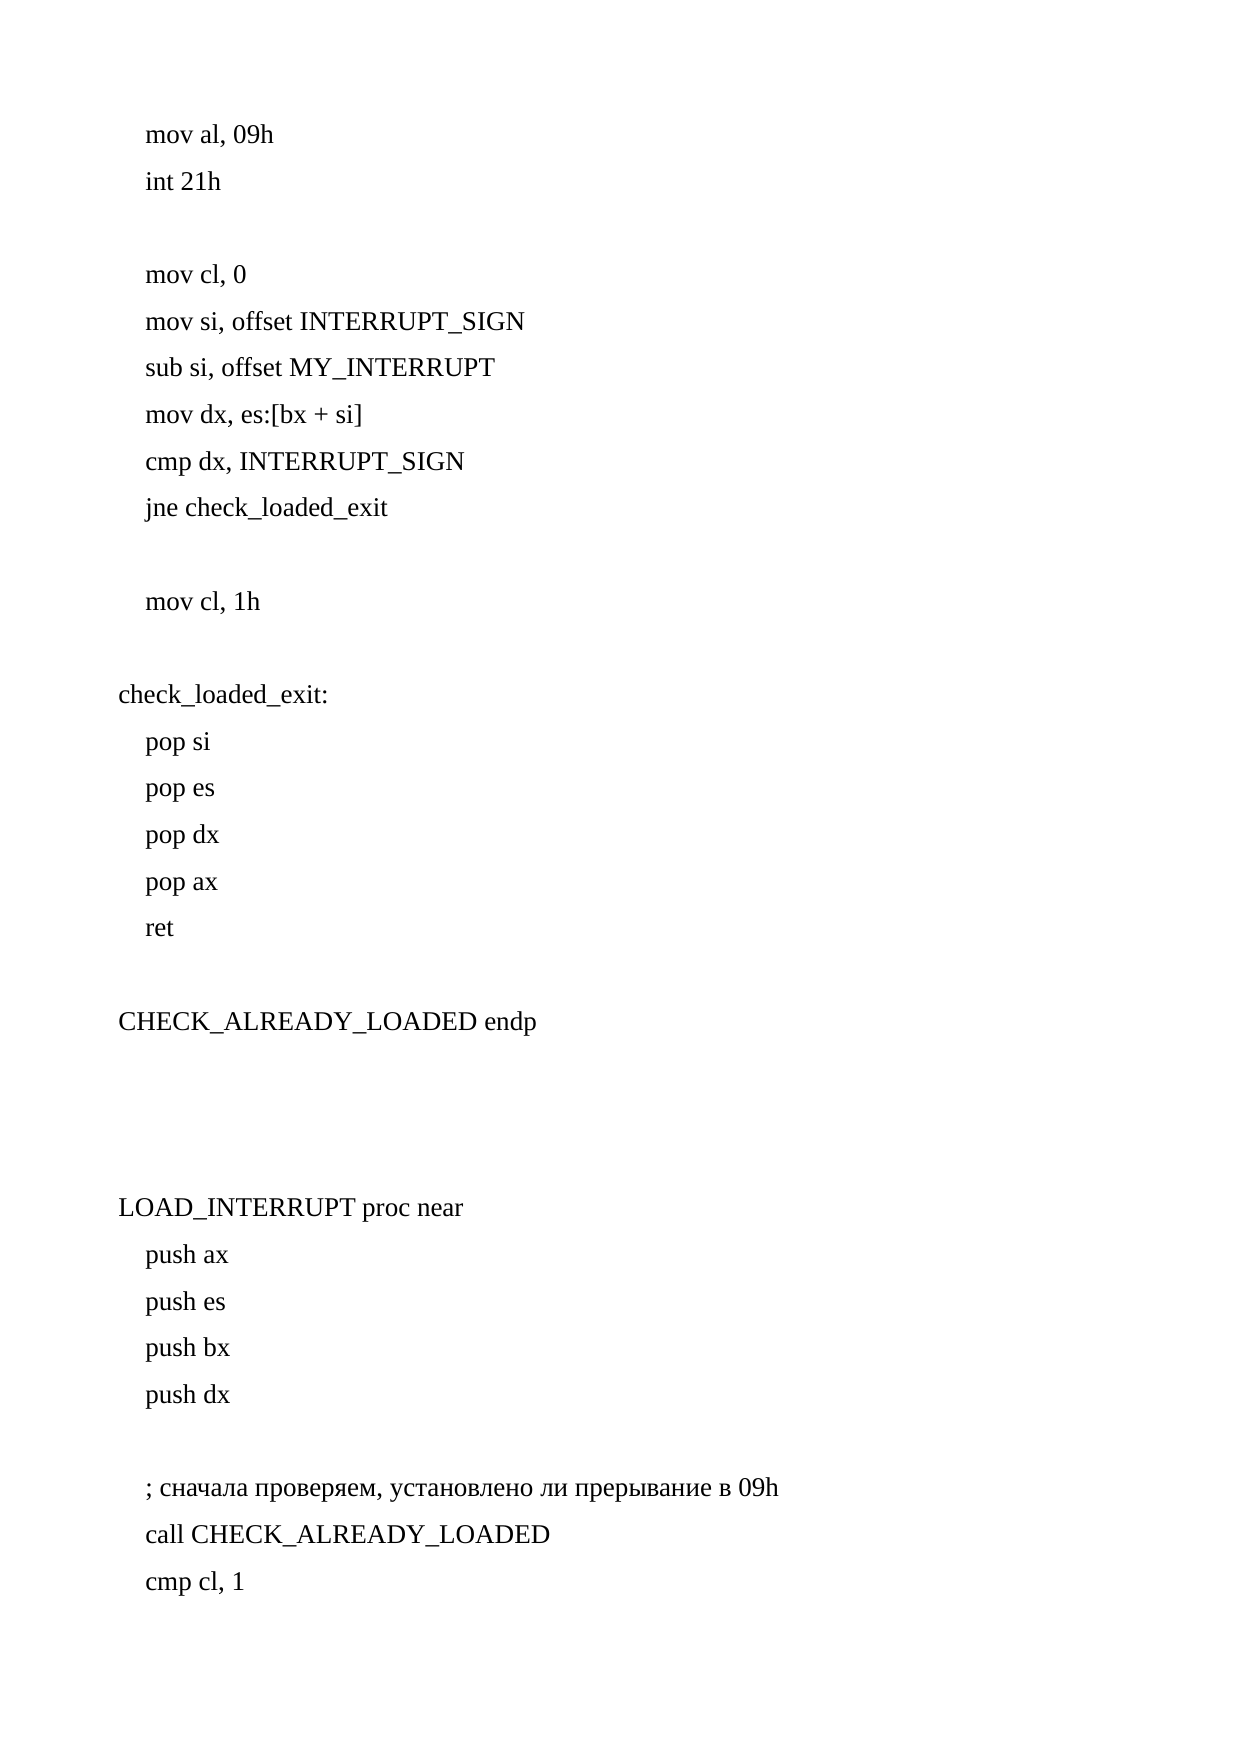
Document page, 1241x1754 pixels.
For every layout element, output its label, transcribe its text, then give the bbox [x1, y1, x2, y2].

text ; сначала проверяем, установлено ли прерывание в 09h [118, 1471, 1122, 1503]
text ret [118, 911, 1122, 943]
text mov al, 09h [118, 118, 1122, 149]
text call CHECK_ALREADY_LOADED [118, 1518, 1122, 1549]
text push ax [118, 1238, 1122, 1269]
text sub si, offset MY_INTERRUPT [118, 351, 1122, 383]
text check_loaded_exit: [118, 678, 1122, 709]
text pop es [118, 771, 1122, 803]
text mov dx, es:[bx + si] [118, 398, 1122, 429]
text mov si, offset INTERRUPT_SIGN [118, 305, 1122, 336]
text pop ax [118, 865, 1122, 896]
text push es [118, 1285, 1122, 1316]
text jne check_loaded_exit [118, 491, 1122, 523]
text cmp dx, INTERRUPT_SIGN [118, 445, 1122, 476]
text push bx [118, 1331, 1122, 1363]
text push dx [118, 1378, 1122, 1409]
text CHECK_ALREADY_LOADED endp [118, 1005, 1122, 1036]
text cmp cl, 1 [118, 1565, 1122, 1596]
text mov cl, 1h [118, 585, 1122, 616]
text pop dx [118, 818, 1122, 849]
text mov cl, 0 [118, 258, 1122, 289]
text LOAD_INTERRUPT proc near [118, 1191, 1122, 1223]
text pop si [118, 725, 1122, 756]
text int 21h [118, 165, 1122, 196]
